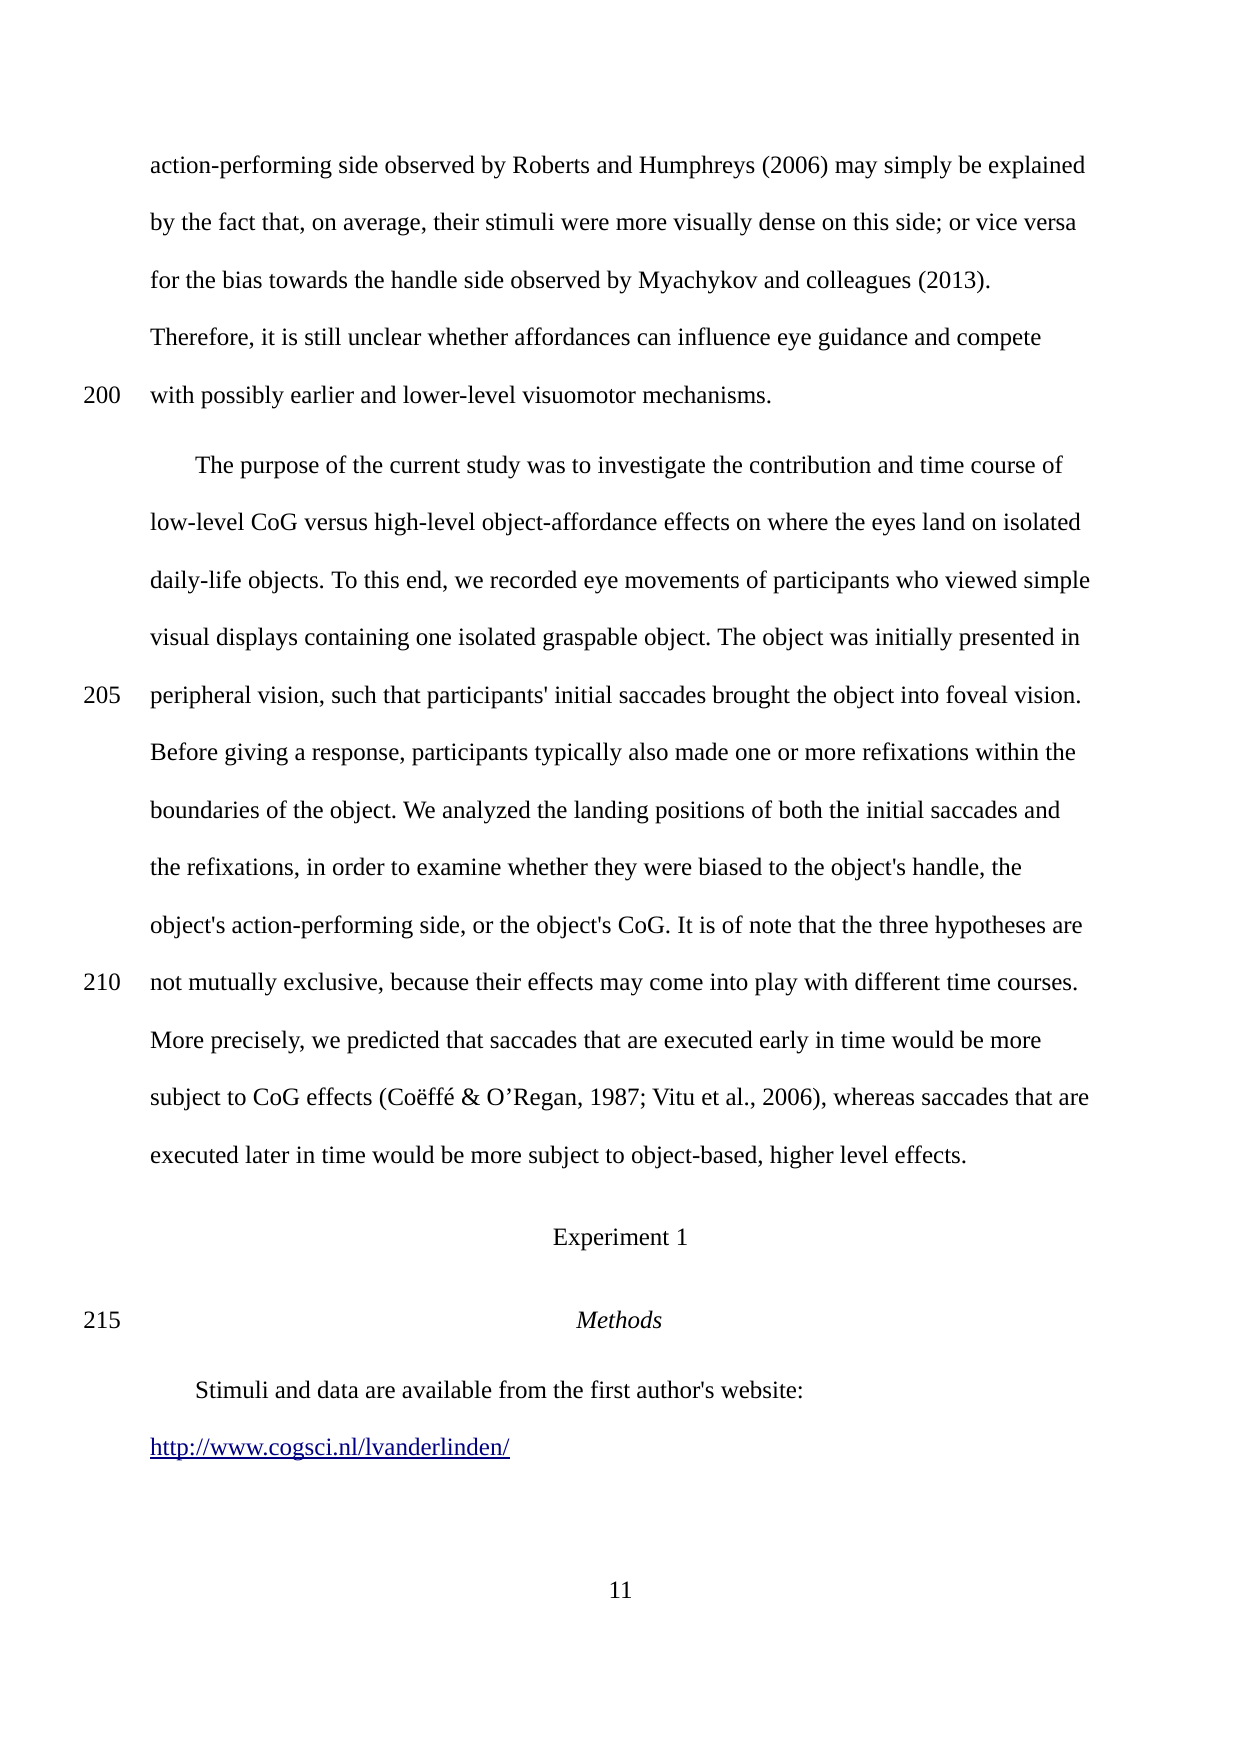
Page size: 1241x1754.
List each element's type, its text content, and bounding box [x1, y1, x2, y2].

subtitle Experiment 1 [150, 1222, 1091, 1251]
text action-performing side observed by Roberts and Humphreys (2006) may simply be explained by the fact that, on average, their stimuli were more visually dense on this side; or vice versa for the bias towards the handle side observed by Myachykov and colleagues (2013). Therefore, it is still unclear whether affordances can influence eye guidance and compete with possibly earlier and lower-level visuomotor mechanisms. [150, 150, 1091, 409]
text Stimuli and data are available from the first author's website: http://www.cogsci.nl/lvanderlinden/ [150, 1375, 1091, 1461]
text The purpose of the current study was to investigate the contribution and time course of low-level CoG versus high-level object-affordance effects on where the eyes land on isolated daily-life objects. To this end, we recorded eye movements of participants who viewed simple visual displays containing one isolated graspable object. The object was initially presented in peripheral vision, such that participants' initial saccades brought the object into foveal vision. Before giving a response, participants typically also made one or more refixations within the boundaries of the object. We analyzed the landing positions of both the initial saccades and the refixations, in order to examine whether they were biased to the object's handle, the object's action-performing side, or the object's CoG. It is of note that the three hypotheses are not mutually exclusive, because their effects may come into play with different time courses. More precisely, we predicted that saccades that are executed early in time would be more subject to CoG effects (Coëffé & O’Regan, 1987; Vitu et al., 2006), whereas saccades that are executed later in time would be more subject to object-based, higher level effects. [150, 450, 1091, 1169]
subtitle Methods [150, 1305, 1091, 1334]
